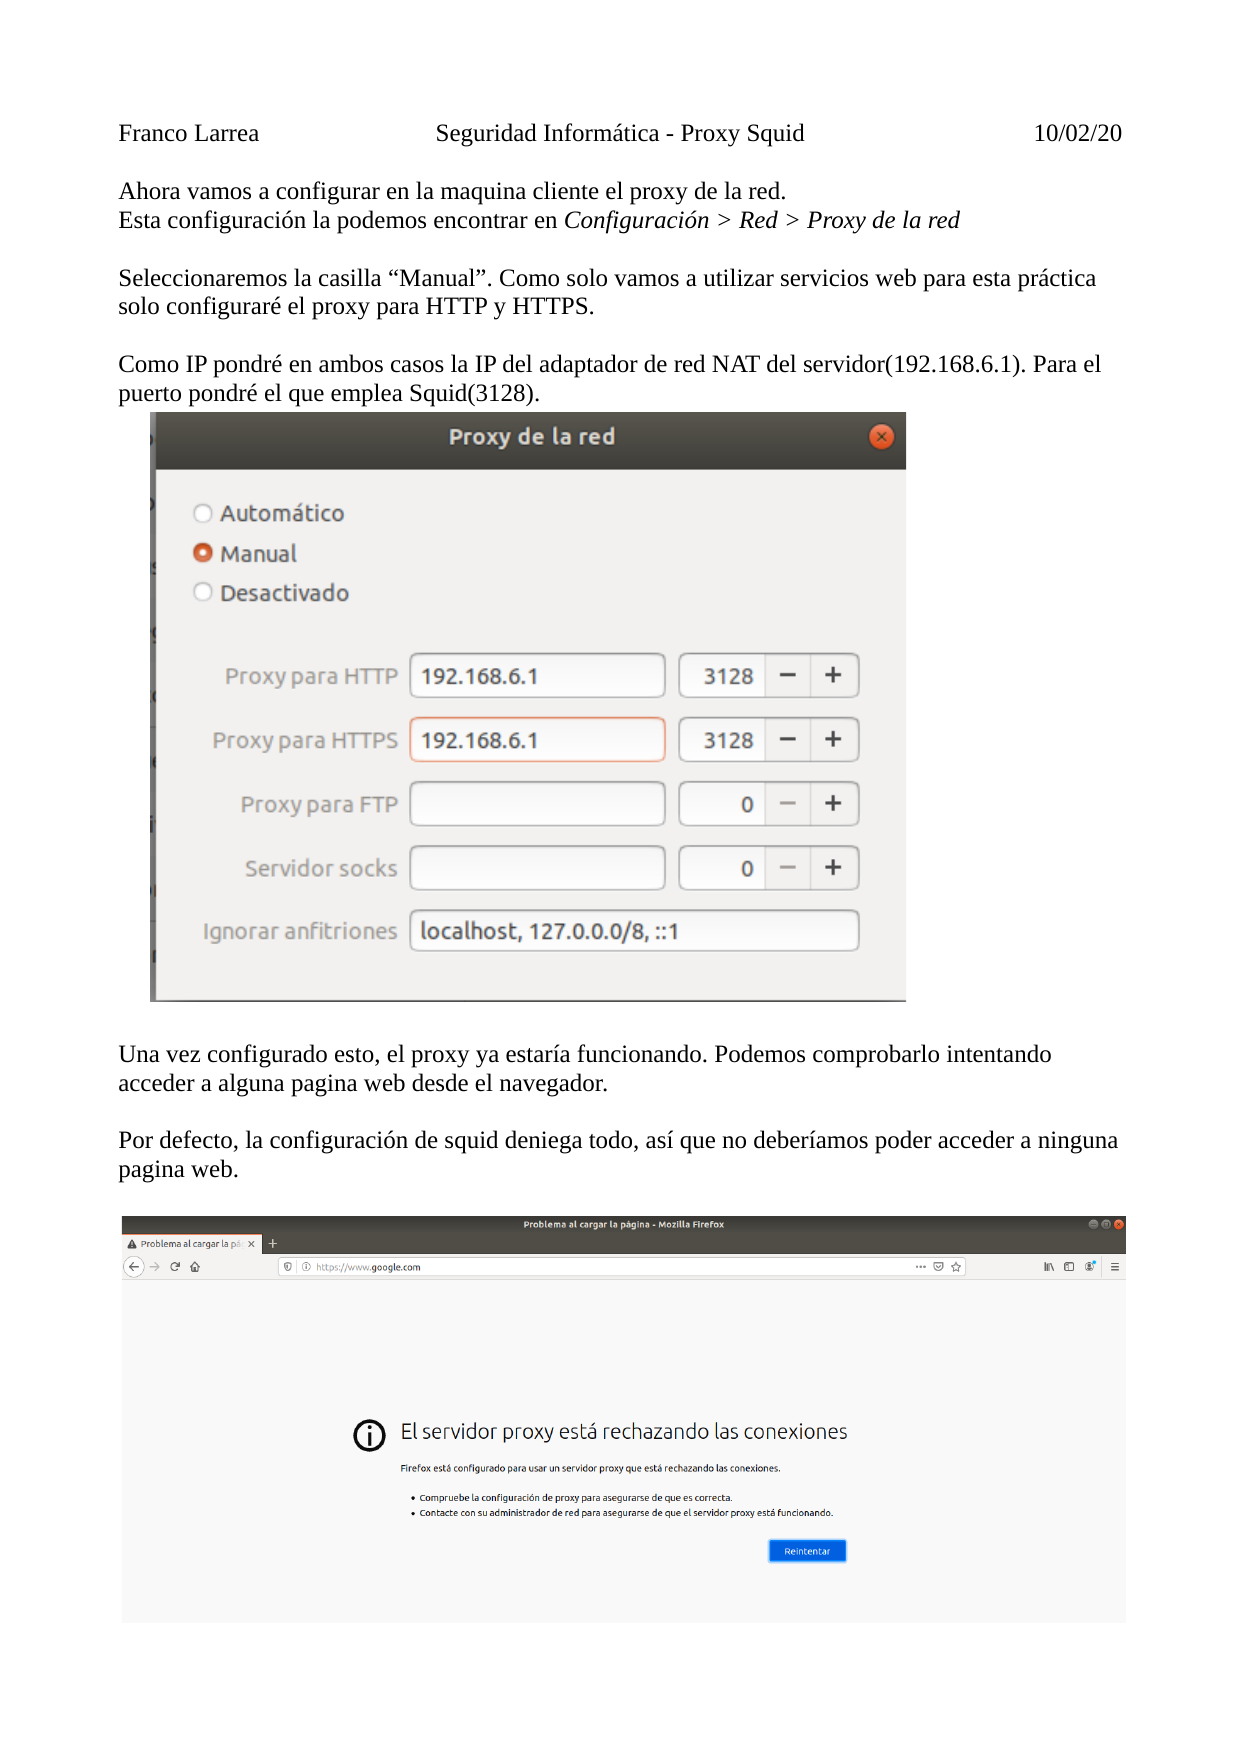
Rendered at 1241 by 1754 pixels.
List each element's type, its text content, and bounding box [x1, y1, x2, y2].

text Una vez configurado esto, el proxy ya estaría funcionando. Podemos comprobarlo intentando acceder a alguna pagina web desde el navegador. [118, 1039, 1122, 1096]
text Como IP pondré en ambos casos la IP del adaptador de red NAT del servidor(192.168.6.1). Para el puerto pondré el que emplea Squid(3128). [118, 349, 1122, 406]
text Esta configuración la podemos encontrar en Configuración > Red > Proxy de la red [118, 205, 1122, 234]
text Seleccionaremos la casilla “Manual”. Como solo vamos a utilizar servicios web para esta práctica solo configuraré el proxy para HTTP y HTTPS. [118, 263, 1122, 320]
text Por defecto, la configuración de squid deniega todo, así que no deberíamos poder acceder a ninguna pagina web. [118, 1125, 1122, 1183]
text Ahora vamos a configurar en la maquina cliente el proxy de la red. [118, 176, 1122, 205]
picture [121, 1216, 1126, 1623]
picture [150, 412, 907, 1002]
